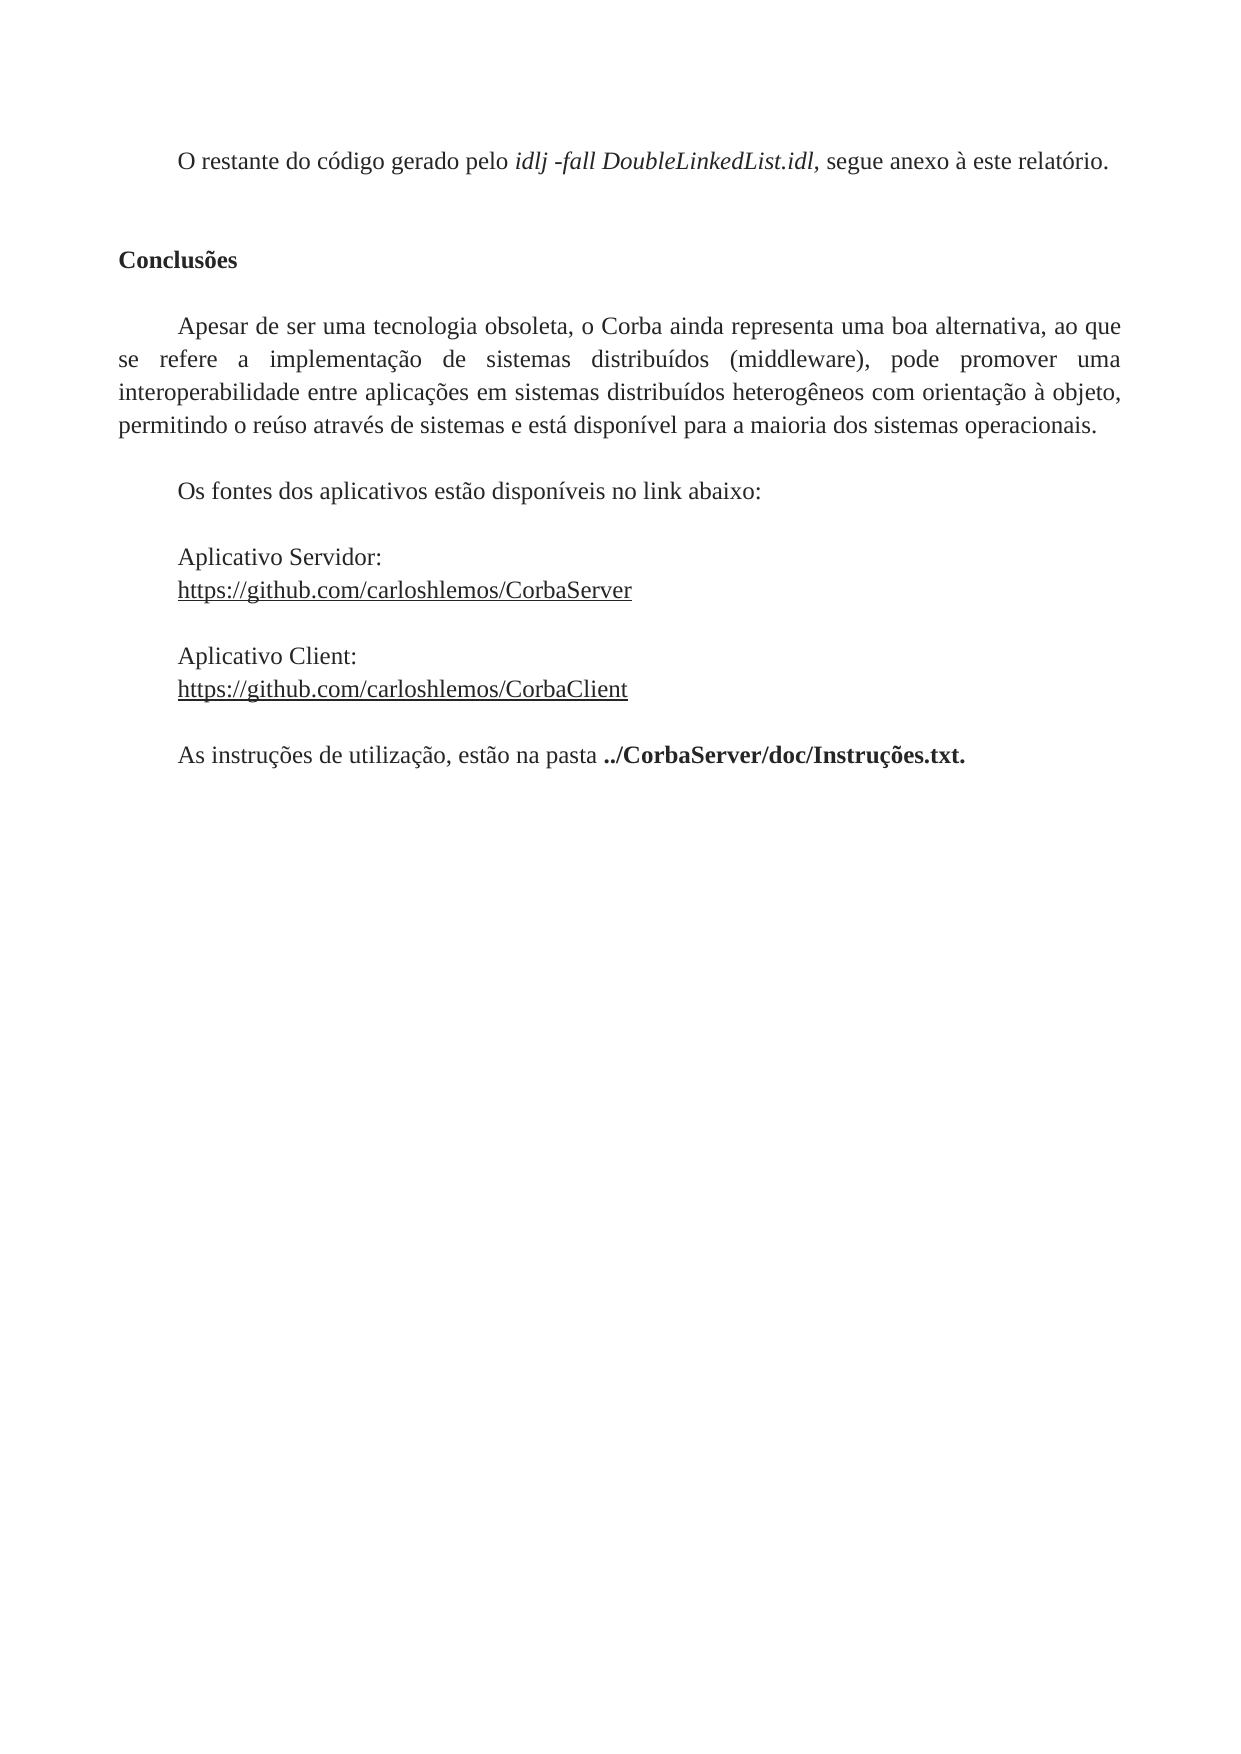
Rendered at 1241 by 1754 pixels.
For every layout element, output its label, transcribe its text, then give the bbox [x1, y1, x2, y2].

text Conclusões [118, 245, 1122, 273]
text As instruções de utilização, estão na pasta ../CorbaServer/doc/Instruções.txt. [118, 740, 1122, 769]
text Apesar de ser uma tecnologia obsoleta, o Corba ainda representa uma boa alternativa, ao que se refere a implementação de sistemas distribuídos (middleware), pode promover uma interoperabilidade entre aplicações em sistemas distribuídos heterogêneos com orientação à objeto, permitindo o reúso através de sistemas e está disponível para a maioria dos sistemas operacionais. [118, 311, 1122, 439]
text Os fontes dos aplicativos estão disponíveis no link abaixo: [118, 476, 1122, 505]
text Aplicativo Servidor: [118, 542, 1122, 571]
text O restante do código gerado pelo idlj -fall DoubleLinkedList.idl, segue anexo à este relatório. [118, 146, 1122, 174]
text Aplicativo Client: [118, 641, 1122, 670]
text https://github.com/carloshlemos/CorbaServer [118, 575, 1122, 604]
text https://github.com/carloshlemos/CorbaClient [118, 674, 1122, 703]
